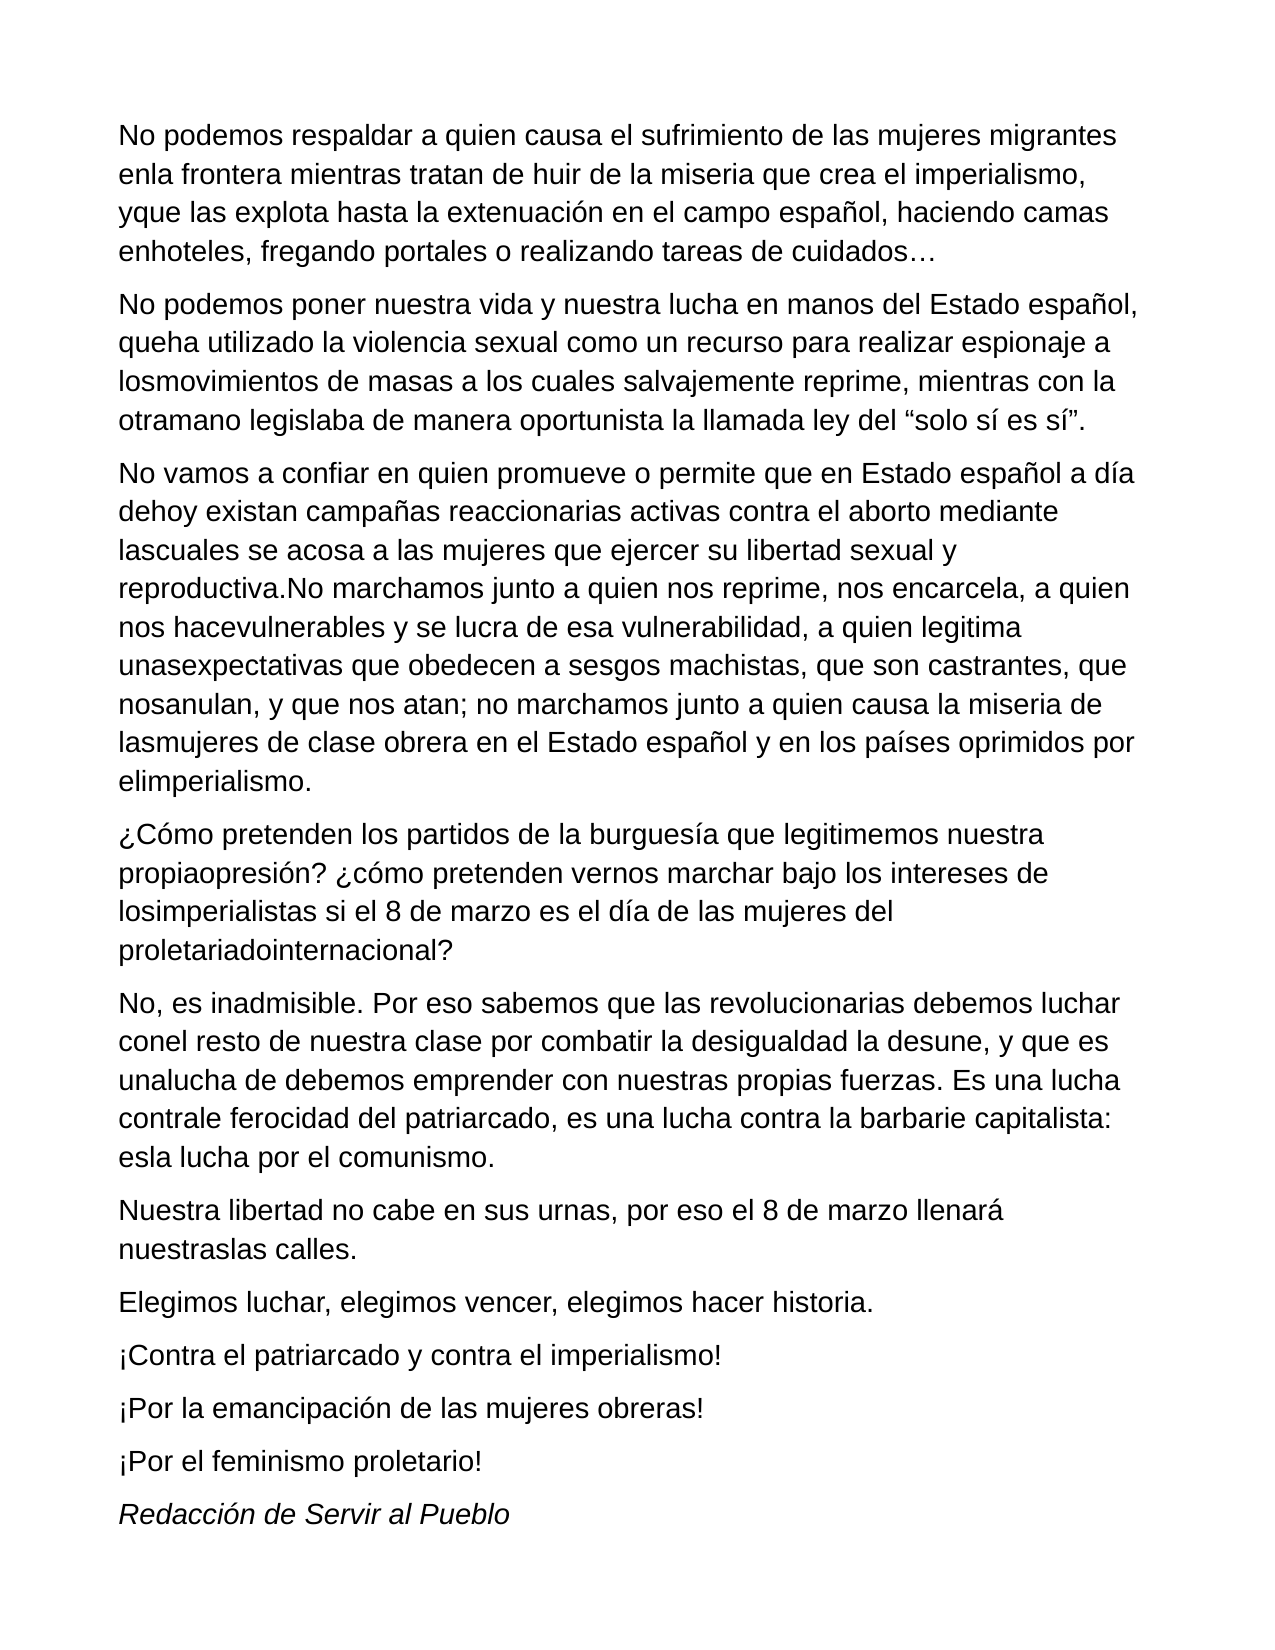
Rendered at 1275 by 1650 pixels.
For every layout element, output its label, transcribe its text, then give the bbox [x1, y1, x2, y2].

text ¡Por la emancipación de las mujeres obreras! [118, 1391, 1157, 1424]
text ¡Por el feminismo proletario! [118, 1444, 1157, 1478]
text No, es inadmisible. Por eso sabemos que las revolucionarias debemos luchar conel resto de nuestra clase por combatir la desigualdad la desune, y que es unalucha de debemos emprender con nuestras propias fuerzas. Es una lucha contrale ferocidad del patriarcado, es una lucha contra la barbarie capitalista: esla lucha por el comunismo. [118, 986, 1157, 1173]
text Elegimos luchar, elegimos vencer, elegimos hacer historia. [118, 1285, 1157, 1318]
text ¡Contra el patriarcado y contra el imperialismo! [118, 1338, 1157, 1371]
text Redacción de Servir al Pueblo [118, 1497, 1157, 1531]
text ¿Cómo pretenden los partidos de la burguesía que legitimemos nuestra propiaopresión? ¿cómo pretenden vernos marchar bajo los intereses de losimperialistas si el 8 de marzo es el día de las mujeres del proletariadointernacional? [118, 817, 1157, 966]
text Nuestra libertad no cabe en sus urnas, por eso el 8 de marzo llenará nuestraslas calles. [118, 1193, 1157, 1265]
text No podemos respaldar a quien causa el sufrimiento de las mujeres migrantes enla frontera mientras tratan de huir de la miseria que crea el imperialismo, yque las explota hasta la extenuación en el campo español, haciendo camas enhoteles, fregando portales o realizando tareas de cuidados… [118, 118, 1157, 267]
text No podemos poner nuestra vida y nuestra lucha en manos del Estado español, queha utilizado la violencia sexual como un recurso para realizar espionaje a losmovimientos de masas a los cuales salvajemente reprime, mientras con la otramano legislaba de manera oportunista la llamada ley del “solo sí es sí”. [118, 287, 1157, 436]
text No vamos a confiar en quien promueve o permite que en Estado español a día dehoy existan campañas reaccionarias activas contra el aborto mediante lascuales se acosa a las mujeres que ejercer su libertad sexual y reproductiva.No marchamos junto a quien nos reprime, nos encarcela, a quien nos hacevulnerables y se lucra de esa vulnerabilidad, a quien legitima unasexpectativas que obedecen a sesgos machistas, que son castrantes, que nosanulan, y que nos atan; no marchamos junto a quien causa la miseria de lasmujeres de clase obrera en el Estado español y en los países oprimidos por elimperialismo. [118, 456, 1157, 797]
